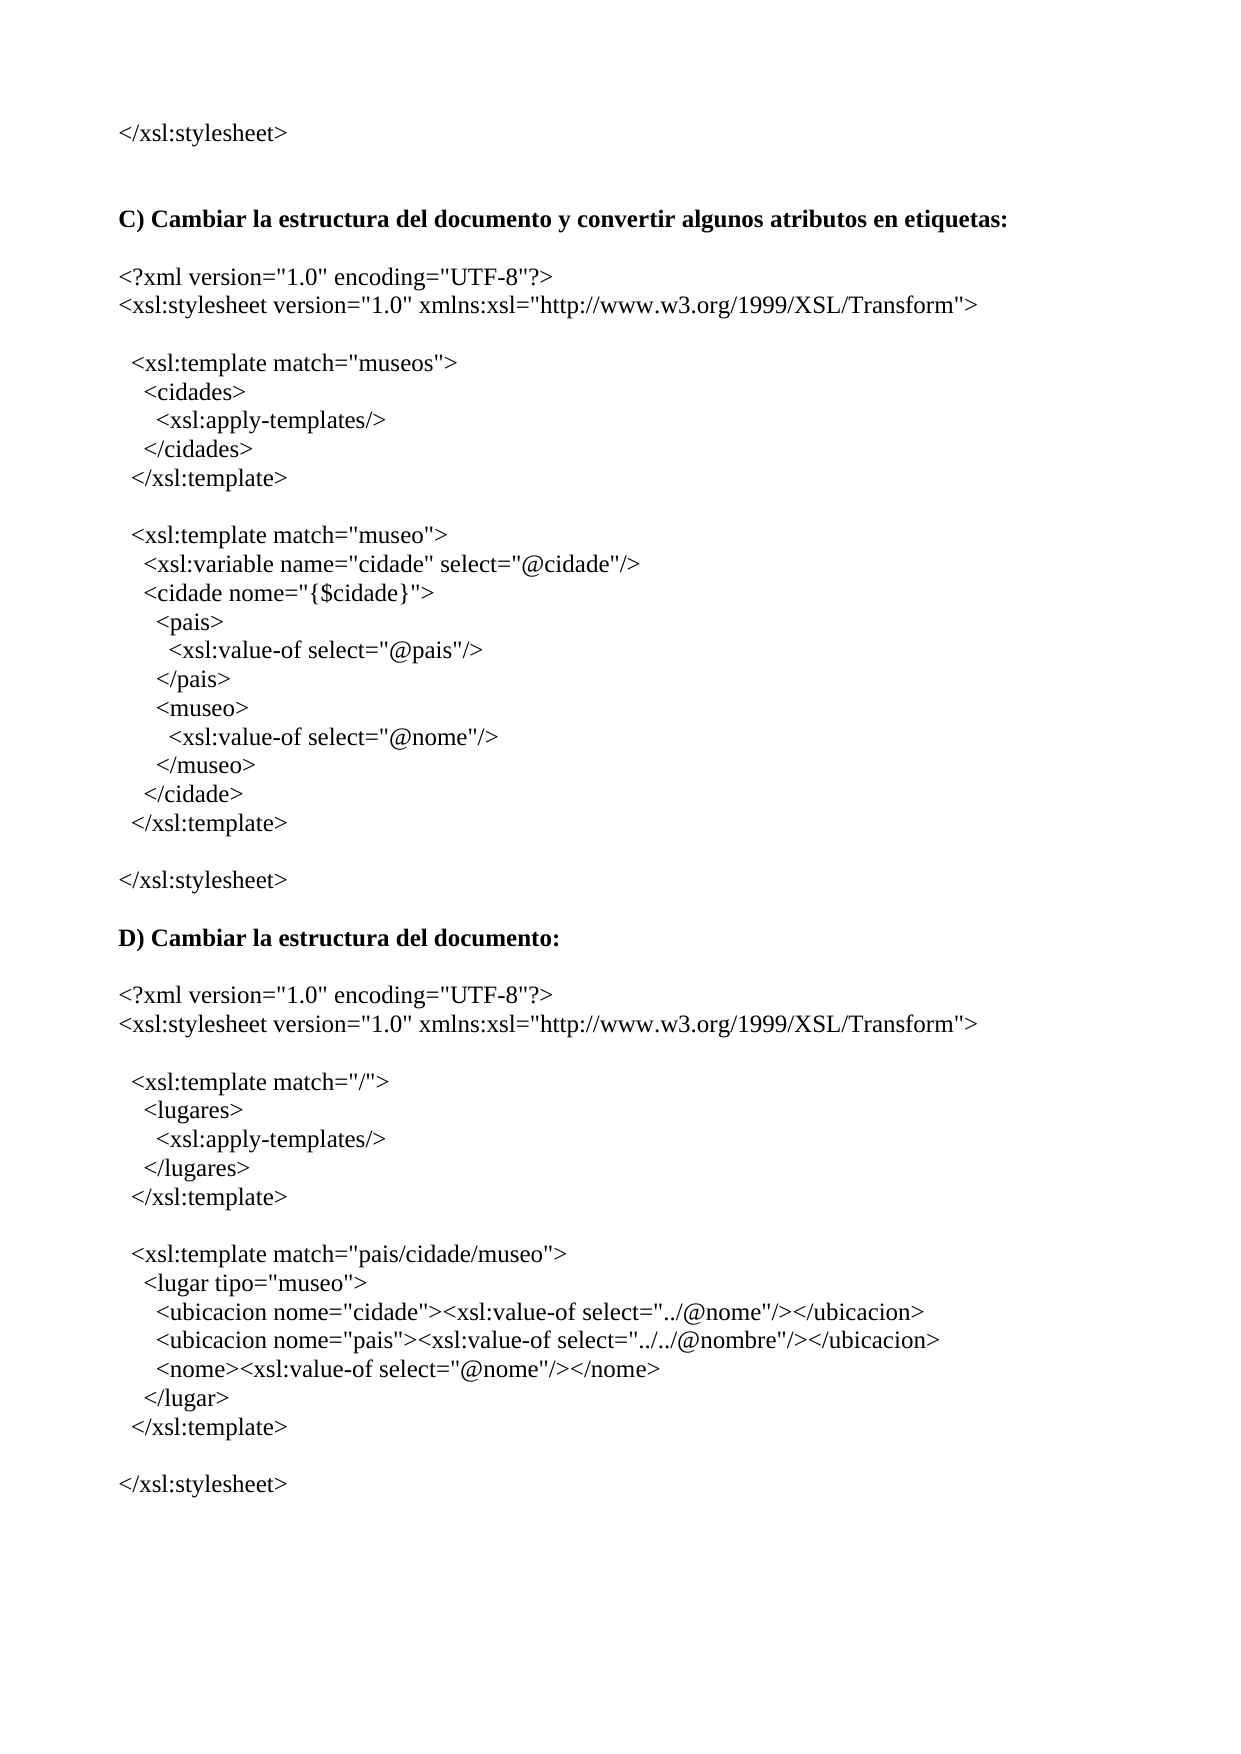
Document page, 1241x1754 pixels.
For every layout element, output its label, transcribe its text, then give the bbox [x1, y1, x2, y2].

text <cidades> [118, 377, 1122, 406]
text </pais> [118, 664, 1122, 693]
text <?xml version="1.0" encoding="UTF-8"?> [118, 262, 1122, 291]
text <pais> [118, 607, 1122, 636]
text <xsl:variable name="cidade" select="@cidade"/> [118, 549, 1122, 578]
text <xsl:value-of select="@nome"/> [118, 722, 1122, 751]
text <xsl:template match="museo"> [118, 521, 1122, 549]
text </xsl:template> [118, 1182, 1122, 1211]
text C) Cambiar la estructura del documento y convertir algunos atributos en etiquetas: [118, 204, 1122, 233]
text <ubicacion nome="pais"><xsl:value-of select="../../@nombre"/></ubicacion> [118, 1326, 1122, 1354]
text </cidades> [118, 434, 1122, 463]
text </xsl:template> [118, 1412, 1122, 1441]
text <xsl:template match="/"> [118, 1067, 1122, 1096]
text </cidade> [118, 779, 1122, 808]
text <xsl:value-of select="@pais"/> [118, 636, 1122, 664]
text </lugares> [118, 1153, 1122, 1182]
text <nome><xsl:value-of select="@nome"/></nome> [118, 1354, 1122, 1383]
text <xsl:stylesheet version="1.0" xmlns:xsl="http://www.w3.org/1999/XSL/Transform"> [118, 1009, 1122, 1038]
text </museo> [118, 751, 1122, 779]
text </xsl:stylesheet> [118, 866, 1122, 894]
text <xsl:stylesheet version="1.0" xmlns:xsl="http://www.w3.org/1999/XSL/Transform"> [118, 291, 1122, 319]
text <?xml version="1.0" encoding="UTF-8"?> [118, 981, 1122, 1009]
text </xsl:stylesheet> [118, 1469, 1122, 1498]
text </xsl:template> [118, 463, 1122, 492]
text <museo> [118, 693, 1122, 722]
text <xsl:apply-templates/> [118, 406, 1122, 434]
text D) Cambiar la estructura del documento: [118, 923, 1122, 952]
text </xsl:stylesheet> [118, 118, 1122, 147]
text </lugar> [118, 1383, 1122, 1412]
text <lugares> [118, 1096, 1122, 1124]
text <lugar tipo="museo"> [118, 1268, 1122, 1297]
text <ubicacion nome="cidade"><xsl:value-of select="../@nome"/></ubicacion> [118, 1297, 1122, 1326]
text </xsl:template> [118, 808, 1122, 837]
text <xsl:template match="museos"> [118, 348, 1122, 377]
text <xsl:template match="pais/cidade/museo"> [118, 1239, 1122, 1268]
text <cidade nome="{$cidade}"> [118, 578, 1122, 607]
text <xsl:apply-templates/> [118, 1124, 1122, 1153]
